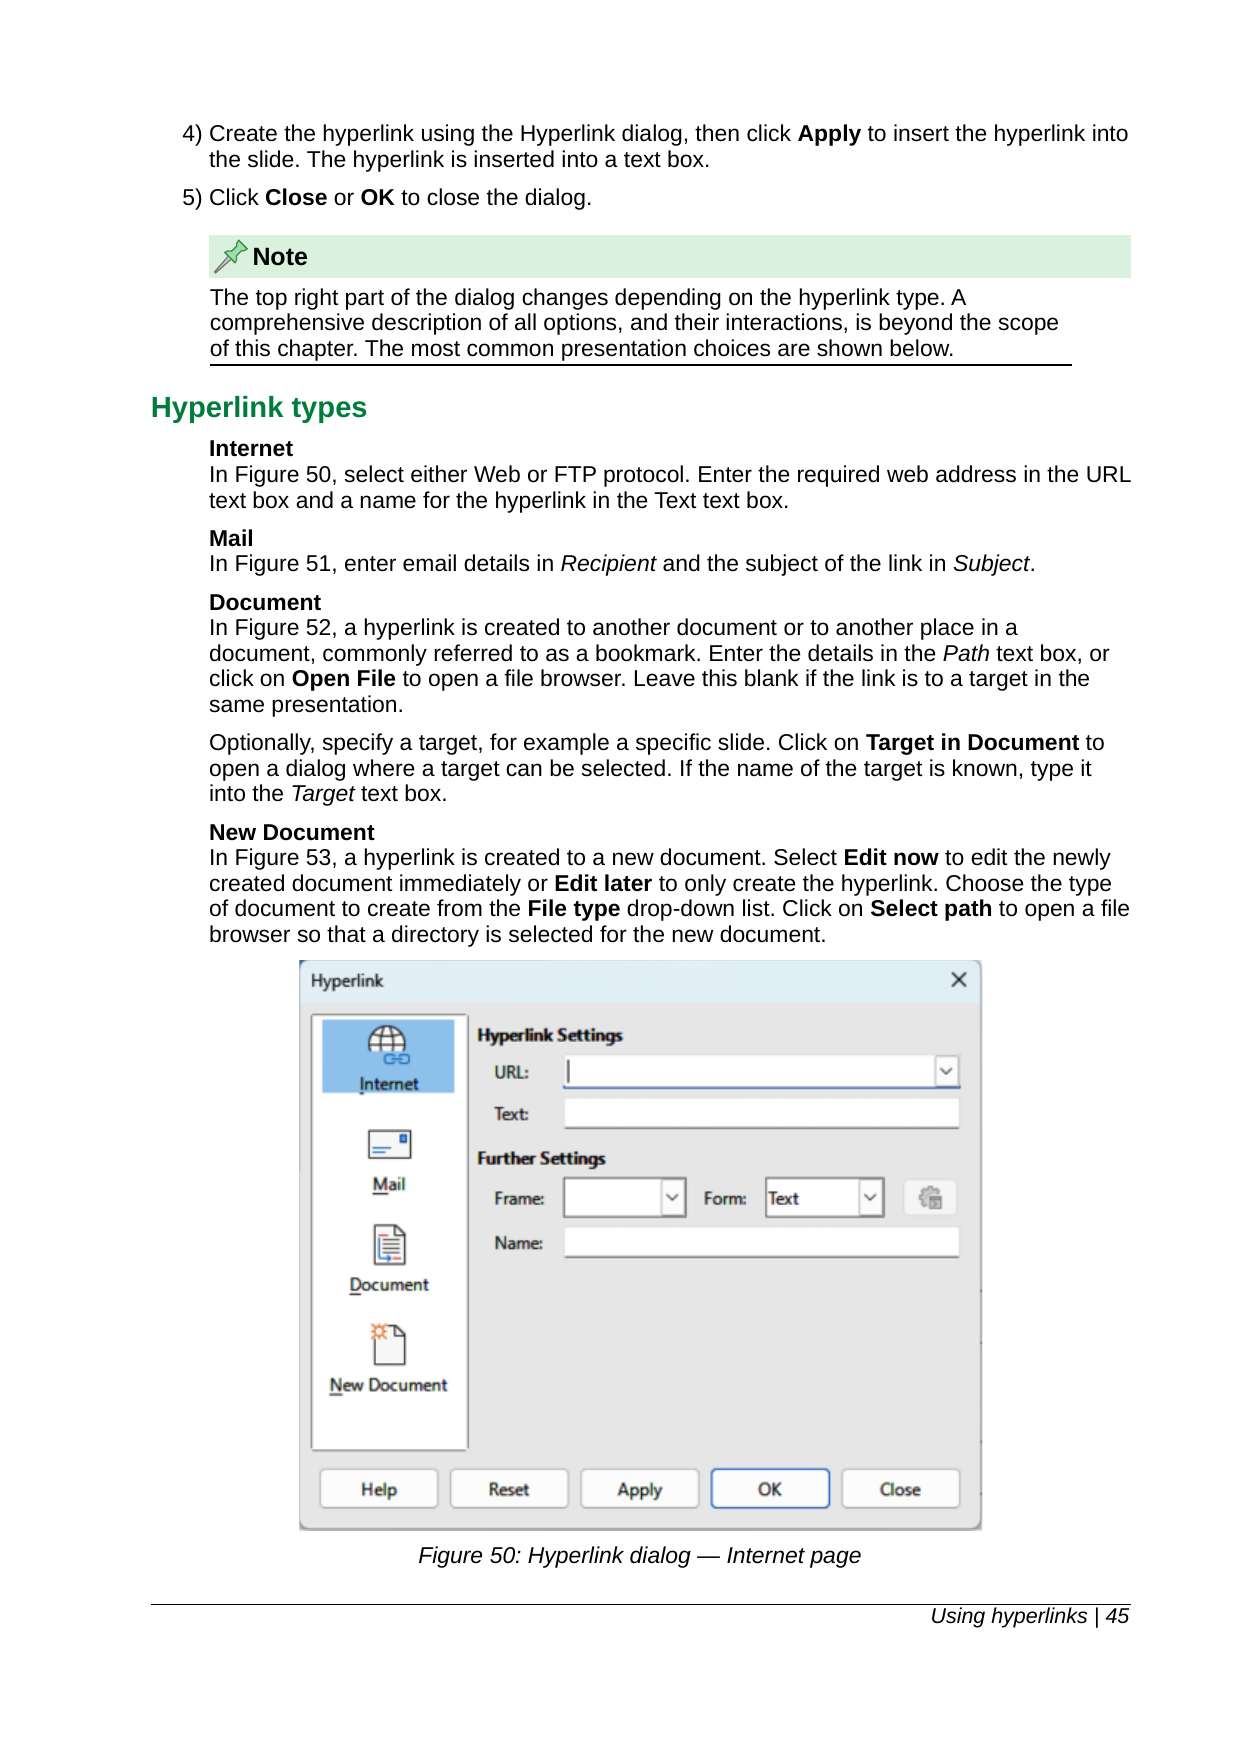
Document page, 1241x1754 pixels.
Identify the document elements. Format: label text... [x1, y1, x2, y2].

text The top right part of the dialog changes depending on the hyperlink type. A comprehensive description of all options, and their interactions, is beyond the scope of this chapter. The most common presentation choices are shown below. [209, 284, 1072, 366]
text In Figure 50, select either Web or FTP protocol. Enter the required web address in the URL text box and a name for the hyperlink in the Text text box. [209, 462, 1131, 513]
text In Figure 52, a hyperlink is created to another document or to another place in a document, commonly referred to as a bookmark. Enter the details in the Path text box, or click on Open File to open a file browser. Leave this blank if the link is to a target in the same presentation. [209, 615, 1131, 717]
list Click Close or OK to close the dialog. [194, 185, 1131, 210]
text Document [209, 589, 1131, 615]
text New Document [209, 819, 1131, 845]
subtitle Hyperlink types [151, 391, 1131, 424]
text In Figure 53, a hyperlink is created to a new document. Select Edit now to edit the newly created document immediately or Edit later to only create the hyperlink. Choose the type of document to create from the File type drop-down list. Click on Select path to open a file browser so that a directory is selected for the new document. [209, 845, 1131, 947]
text Optionally, specify a target, for example a specific slide. Click on Target in Document to open a dialog where a target can be selected. If the name of the target is known, type it into the Target text box. [209, 730, 1131, 807]
list Create the hyperlink using the Hyperlink dialog, then click Apply to insert the hyperlink into the slide. The hyperlink is inserted into a text box. [194, 121, 1131, 172]
text Mail [209, 526, 1131, 551]
text Internet [209, 436, 1131, 462]
text In Figure 51, enter email details in Recipient and the subject of the link in Subject. [209, 551, 1131, 577]
subtitle Note [209, 235, 1131, 278]
text Figure 50: Hyperlink dialog — Internet page [299, 1543, 982, 1568]
picture [299, 960, 983, 1531]
